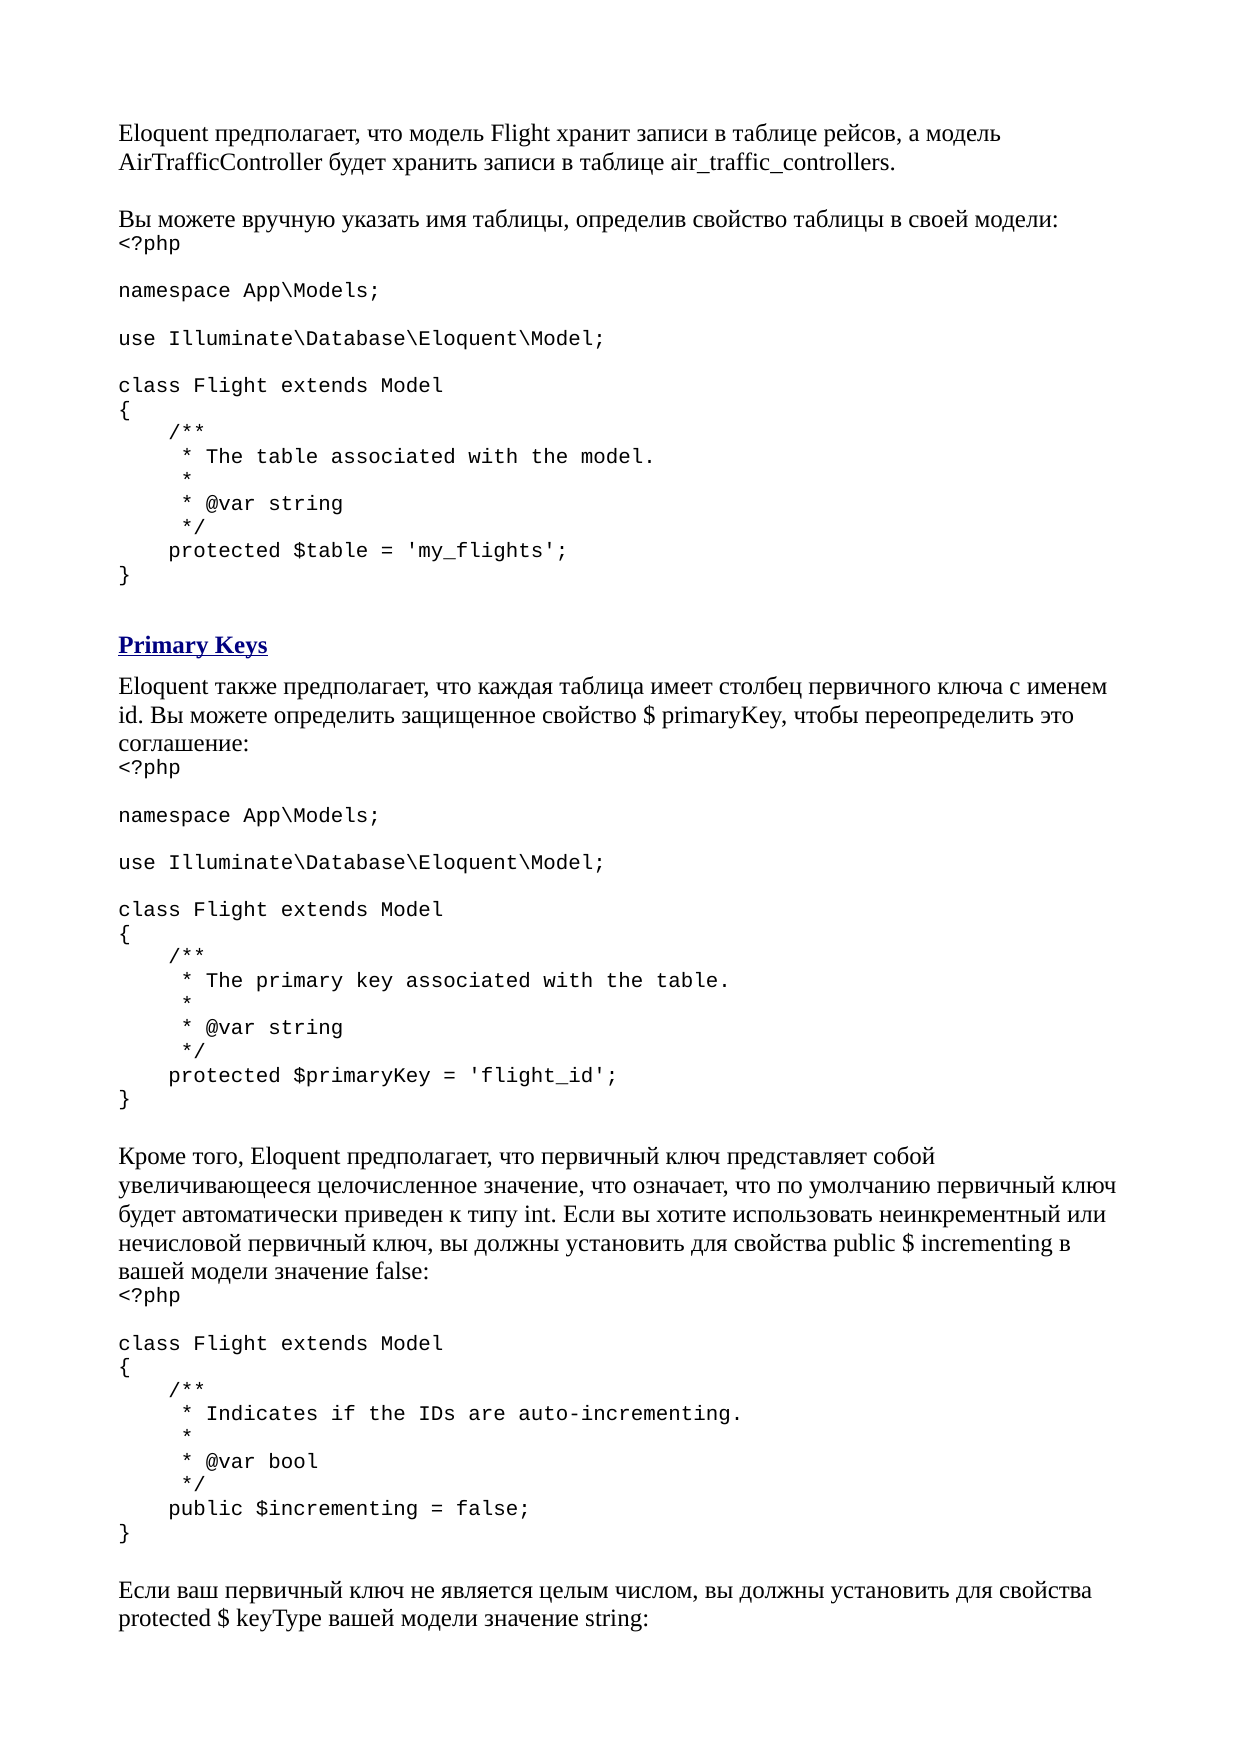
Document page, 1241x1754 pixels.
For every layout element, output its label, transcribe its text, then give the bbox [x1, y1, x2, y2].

text /** [118, 946, 1122, 970]
text * The table associated with the model. [118, 446, 1122, 469]
text Если ваш первичный ключ не является целым числом, вы должны установить для свойства protected $ keyType вашей модели значение string: [118, 1575, 1122, 1632]
text { [118, 923, 1122, 946]
text */ [118, 1041, 1122, 1065]
text * [118, 1427, 1122, 1451]
text class Flight extends Model [118, 1332, 1122, 1356]
text * @var string [118, 493, 1122, 517]
text * @var string [118, 1017, 1122, 1041]
text <?php [118, 757, 1122, 781]
text class Flight extends Model [118, 375, 1122, 399]
text * [118, 469, 1122, 493]
text Кроме того, Eloquent предполагает, что первичный ключ представляет собой увеличивающееся целочисленное значение, что означает, что по умолчанию первичный ключ будет автоматически приведен к типу int. Если вы хотите использовать неинкрементный или нечисловой первичный ключ, вы должны установить для свойства public $ incrementing в вашей модели значение false: [118, 1141, 1122, 1285]
text public $incrementing = false; [118, 1498, 1122, 1522]
subtitle Primary Keys [118, 630, 1122, 658]
text use Illuminate\Database\Eloquent\Model; [118, 852, 1122, 876]
text */ [118, 1474, 1122, 1498]
text namespace App\Models; [118, 804, 1122, 828]
text { [118, 399, 1122, 422]
text /** [118, 422, 1122, 446]
text * [118, 994, 1122, 1017]
text class Flight extends Model [118, 899, 1122, 923]
text namespace App\Models; [118, 280, 1122, 304]
text { [118, 1356, 1122, 1380]
text <?php [118, 233, 1122, 257]
text } [118, 1088, 1122, 1112]
text protected $primaryKey = 'flight_id'; [118, 1065, 1122, 1088]
text } [118, 1522, 1122, 1545]
text * Indicates if the IDs are auto-incrementing. [118, 1403, 1122, 1427]
text * The primary key associated with the table. [118, 970, 1122, 994]
text use Illuminate\Database\Eloquent\Model; [118, 328, 1122, 351]
text * @var bool [118, 1451, 1122, 1474]
text */ [118, 517, 1122, 541]
text /** [118, 1380, 1122, 1403]
text <?php [118, 1285, 1122, 1309]
text Eloquent также предполагает, что каждая таблица имеет столбец первичного ключа с именем id. Вы можете определить защищенное свойство $ primaryKey, чтобы переопределить это соглашение: [118, 671, 1122, 757]
text } [118, 564, 1122, 588]
text Eloquent предполагает, что модель Flight хранит записи в таблице рейсов, а модель AirTrafficController будет хранить записи в таблице air_traffic_controllers. Вы можете вручную указать имя таблицы, определив свойство таблицы в своей модели: [118, 118, 1122, 233]
text protected $table = 'my_flights'; [118, 541, 1122, 564]
